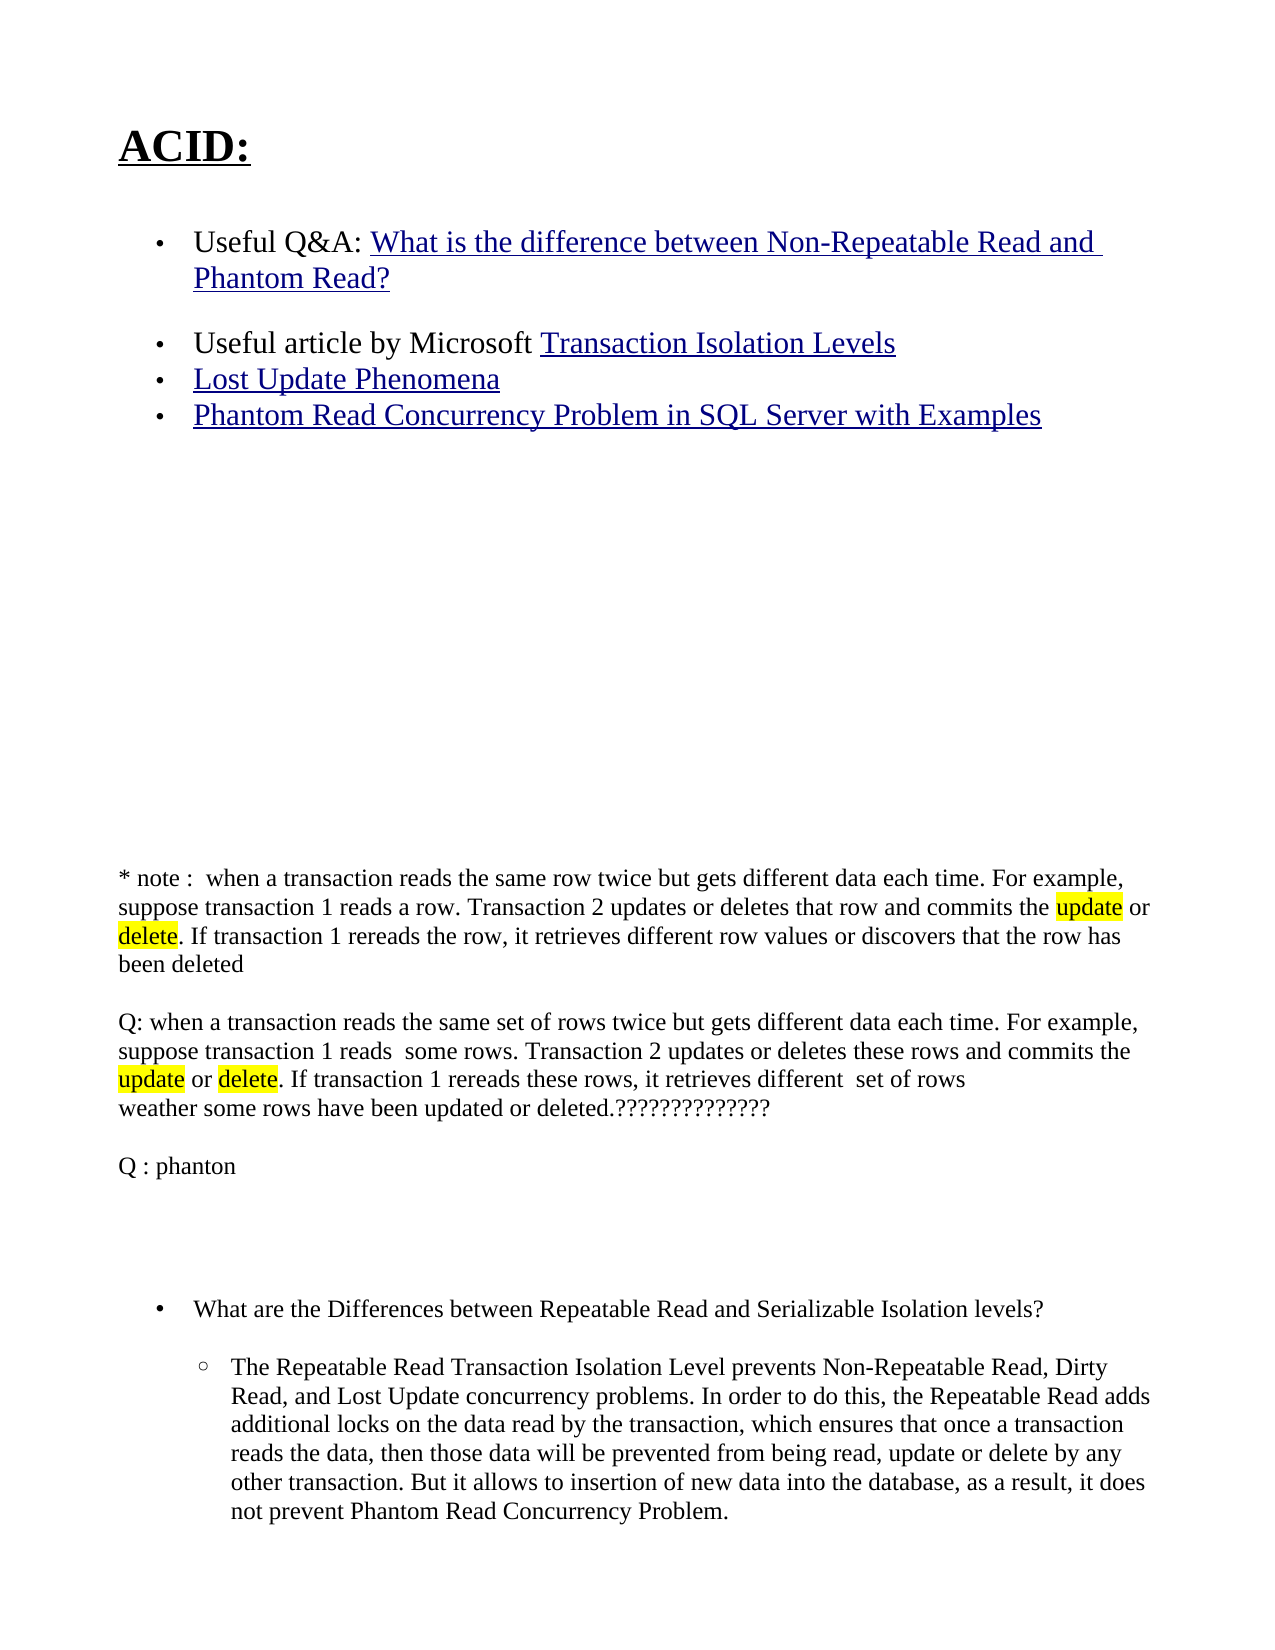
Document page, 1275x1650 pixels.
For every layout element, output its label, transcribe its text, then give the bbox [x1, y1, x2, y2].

text ACID: [118, 118, 1157, 171]
text weather some rows have been updated or deleted.?????????????? [118, 1093, 1157, 1122]
text Q : phanton [118, 1151, 1157, 1179]
list Useful Q&A: What is the difference between Non-Repeatable Read and Phantom Read? [156, 223, 1157, 295]
text Q: when a transaction reads the same set of rows twice but gets different data each time. For example, suppose transaction 1 reads some rows. Transaction 2 updates or deletes these rows and commits the update or delete. If transaction 1 rereads these rows, it retrieves different set of rows [118, 1007, 1157, 1093]
list Phantom Read Concurrency Problem in SQL Server with Examples [156, 396, 1157, 432]
list What are the Differences between Repeatable Read and Serializable Isolation levels? [156, 1294, 1157, 1323]
list The Repeatable Read Transaction Isolation Level prevents Non-Repeatable Read, Dirty Read, and Lost Update concurrency problems. In order to do this, the Repeatable Read adds additional locks on the data read by the transaction, which ensures that once a transaction reads the data, then those data will be prevented from being read, update or delete by any other transaction. But it allows to insertion of new data into the database, as a result, it does not prevent Phantom Read Concurrency Problem. [193, 1352, 1157, 1524]
text * note : when a transaction reads the same row twice but gets different data each time. For example, suppose transaction 1 reads a row. Transaction 2 updates or deletes that row and commits the update or delete. If transaction 1 rereads the row, it retrieves different row values or discovers that the row has been deleted [118, 863, 1157, 978]
list Useful article by Microsoft Transaction Isolation Levels [156, 324, 1157, 360]
list Lost Update Phenomena [156, 360, 1157, 396]
